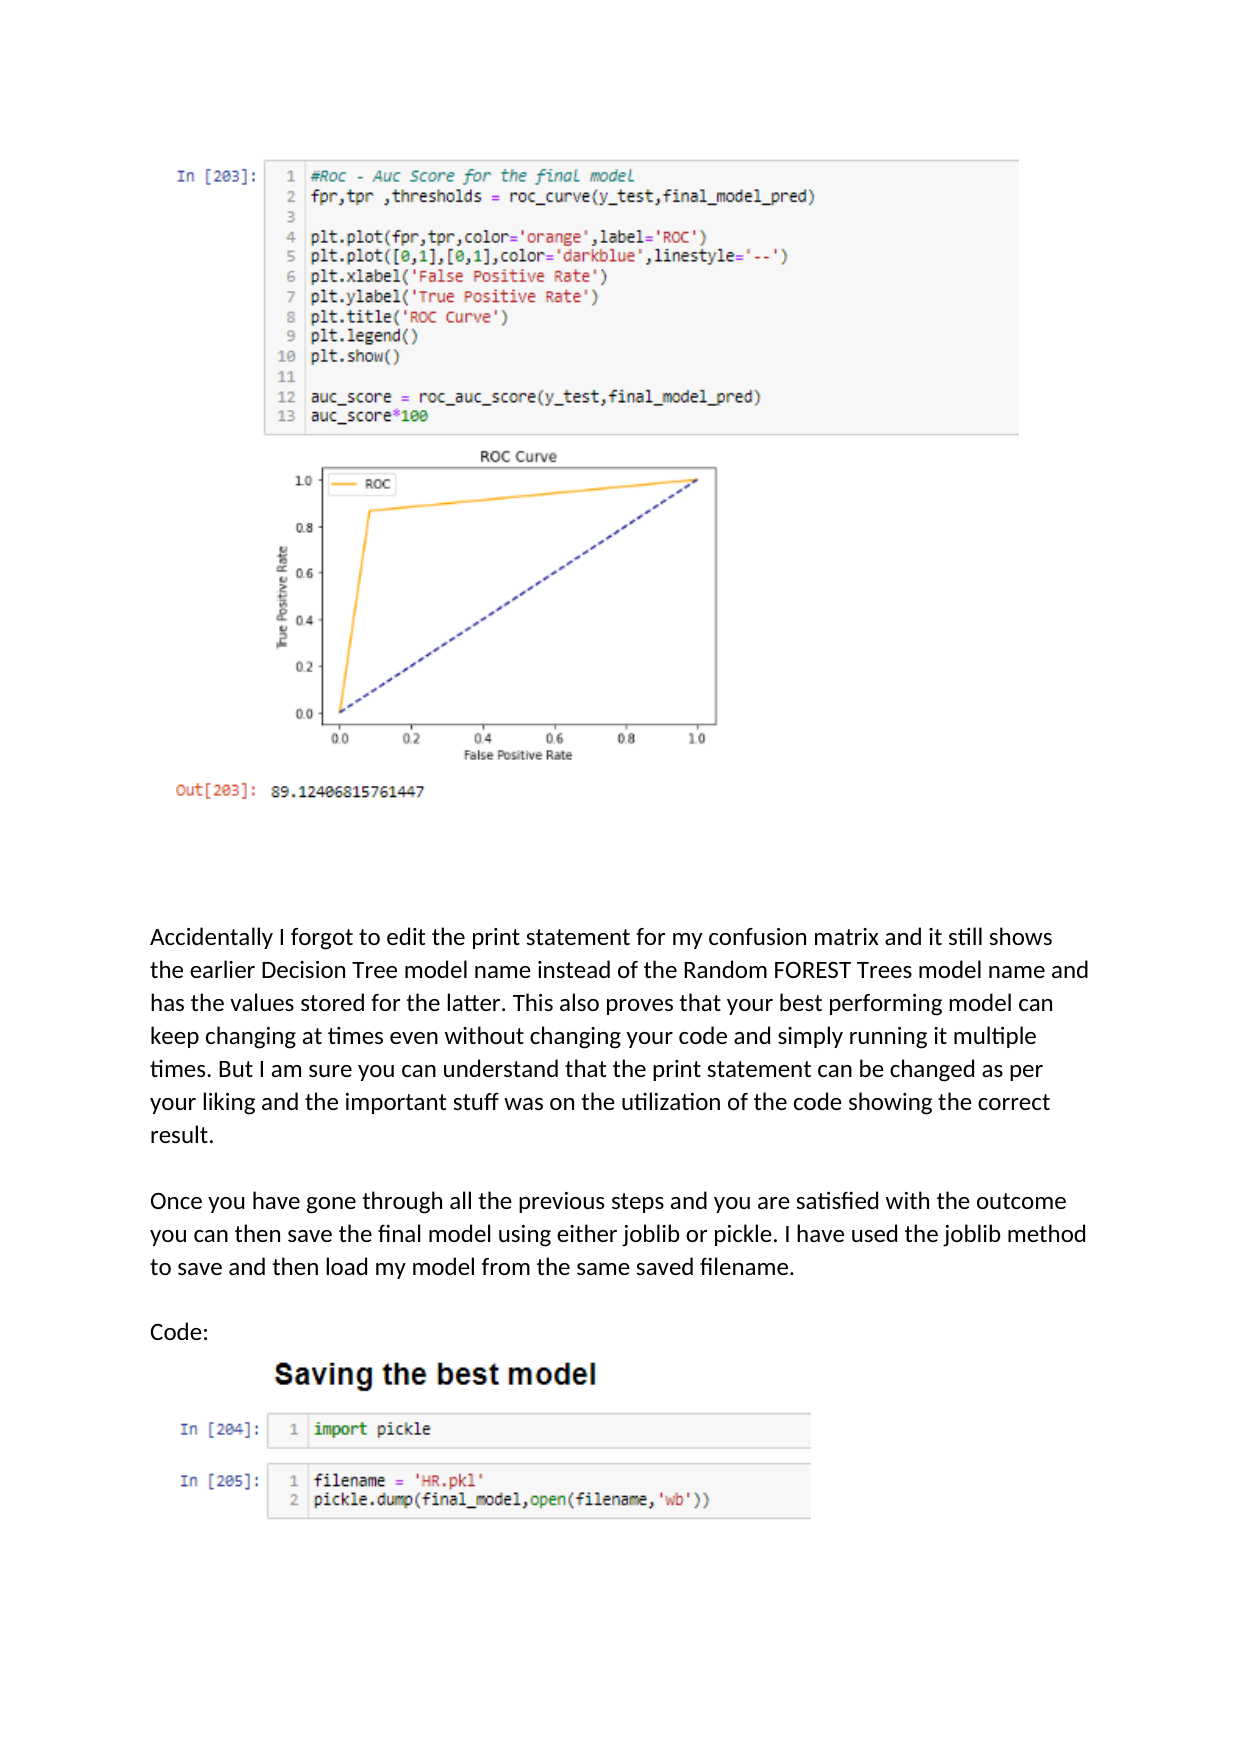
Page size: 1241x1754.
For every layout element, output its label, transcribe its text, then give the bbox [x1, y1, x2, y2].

text Accidentally I forgot to edit the print statement for my confusion matrix and it still shows the earlier Decision Tree model name instead of the Random FOREST Trees model name and has the values stored for the latter. This also proves that your best performing model can keep changing at times even without changing your code and simply running it multiple times. But I am sure you can understand that the print statement can be changed as per your liking and the important stuff was on the utilization of the code showing the correct result. Once you have gone through all the previous steps and you are satisfied with the outcome you can then save the final model using either joblib or pickle. I have used the joblib method to save and then load my model from the same saved filename. Code: [150, 150, 1090, 1584]
picture [150, 150, 1019, 821]
picture [150, 1349, 811, 1521]
